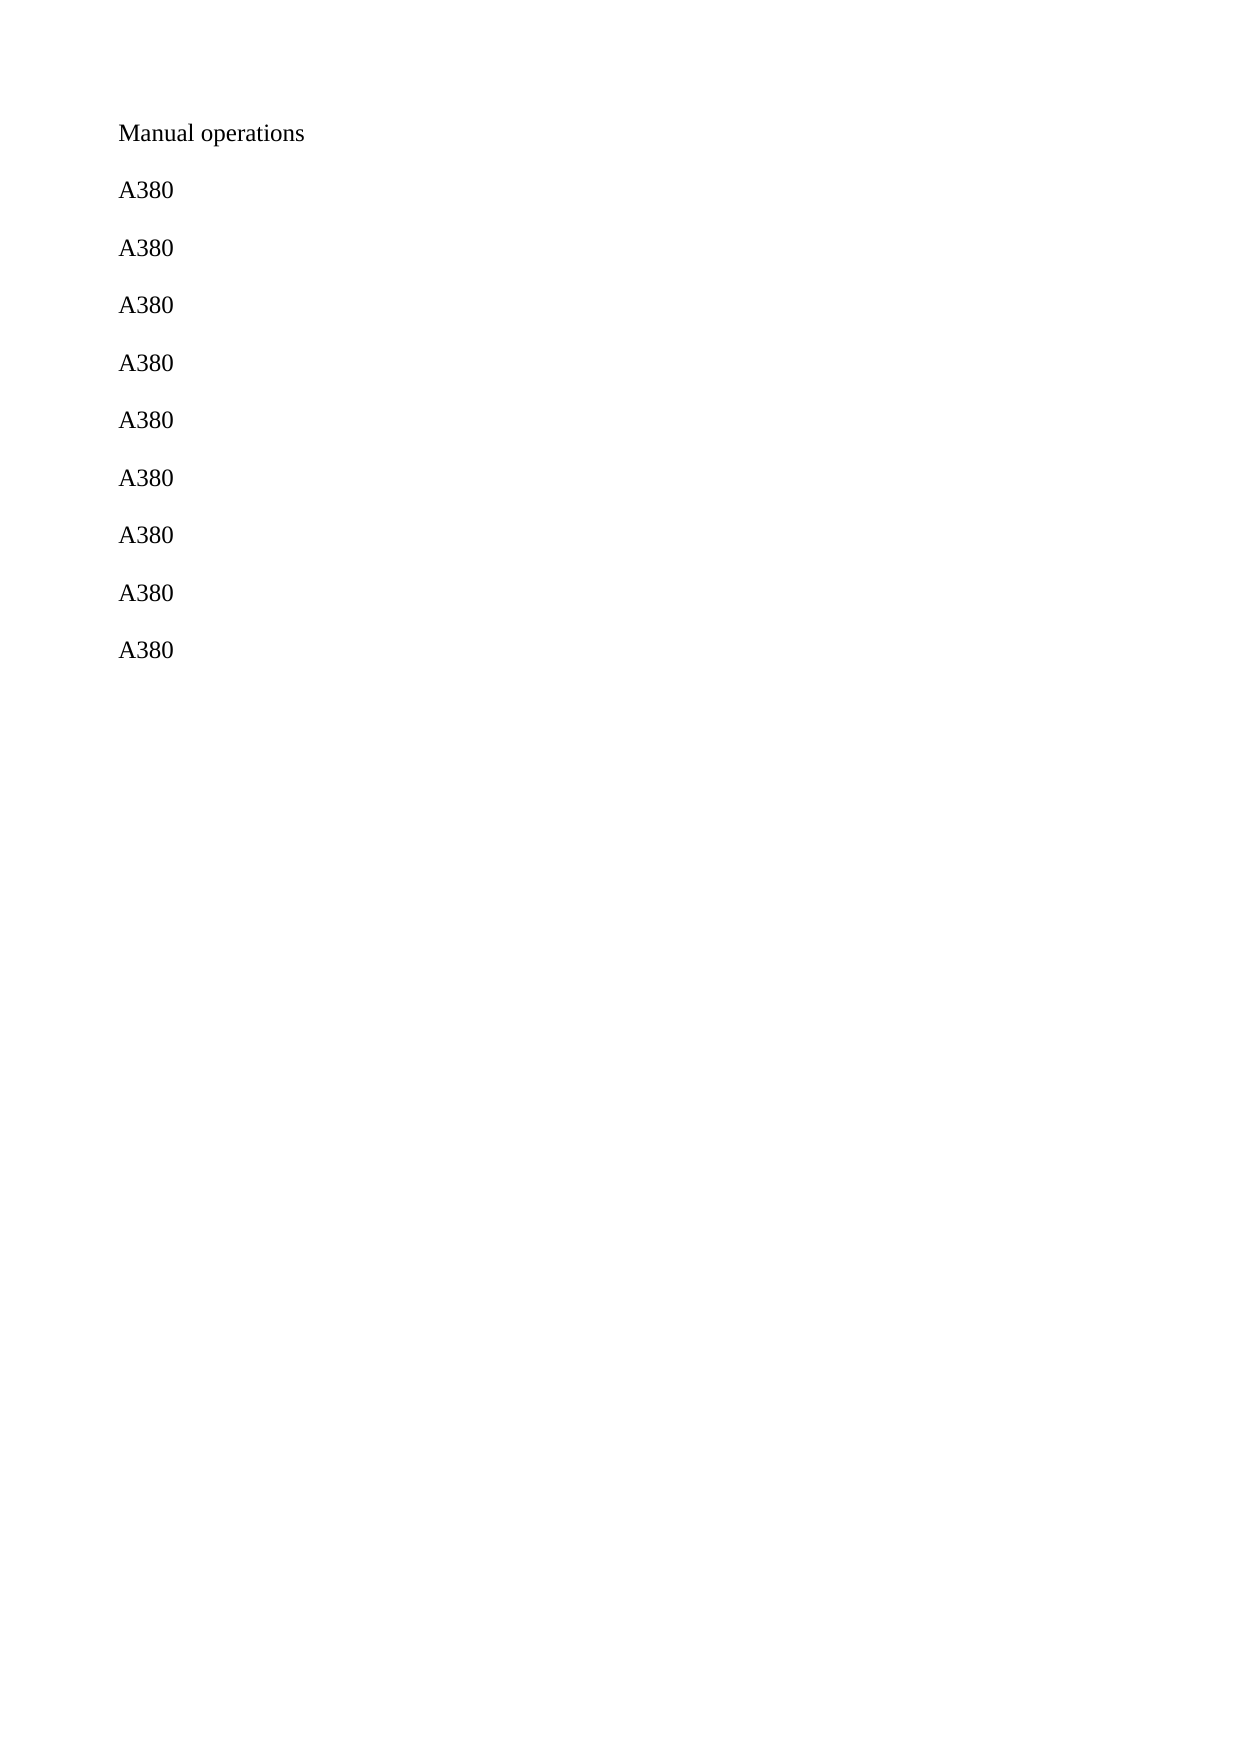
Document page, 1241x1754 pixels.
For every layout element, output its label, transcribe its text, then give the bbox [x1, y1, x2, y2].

text A380 [118, 406, 1122, 434]
text A380 [118, 607, 1122, 664]
text A380 [118, 463, 1122, 492]
text A380 [118, 233, 1122, 262]
text A380 [118, 521, 1122, 549]
text A380 [118, 291, 1122, 319]
text A380 [118, 348, 1122, 377]
text A380 [118, 176, 1122, 204]
text A380 [118, 549, 1122, 607]
text Manual operations [118, 118, 1122, 147]
